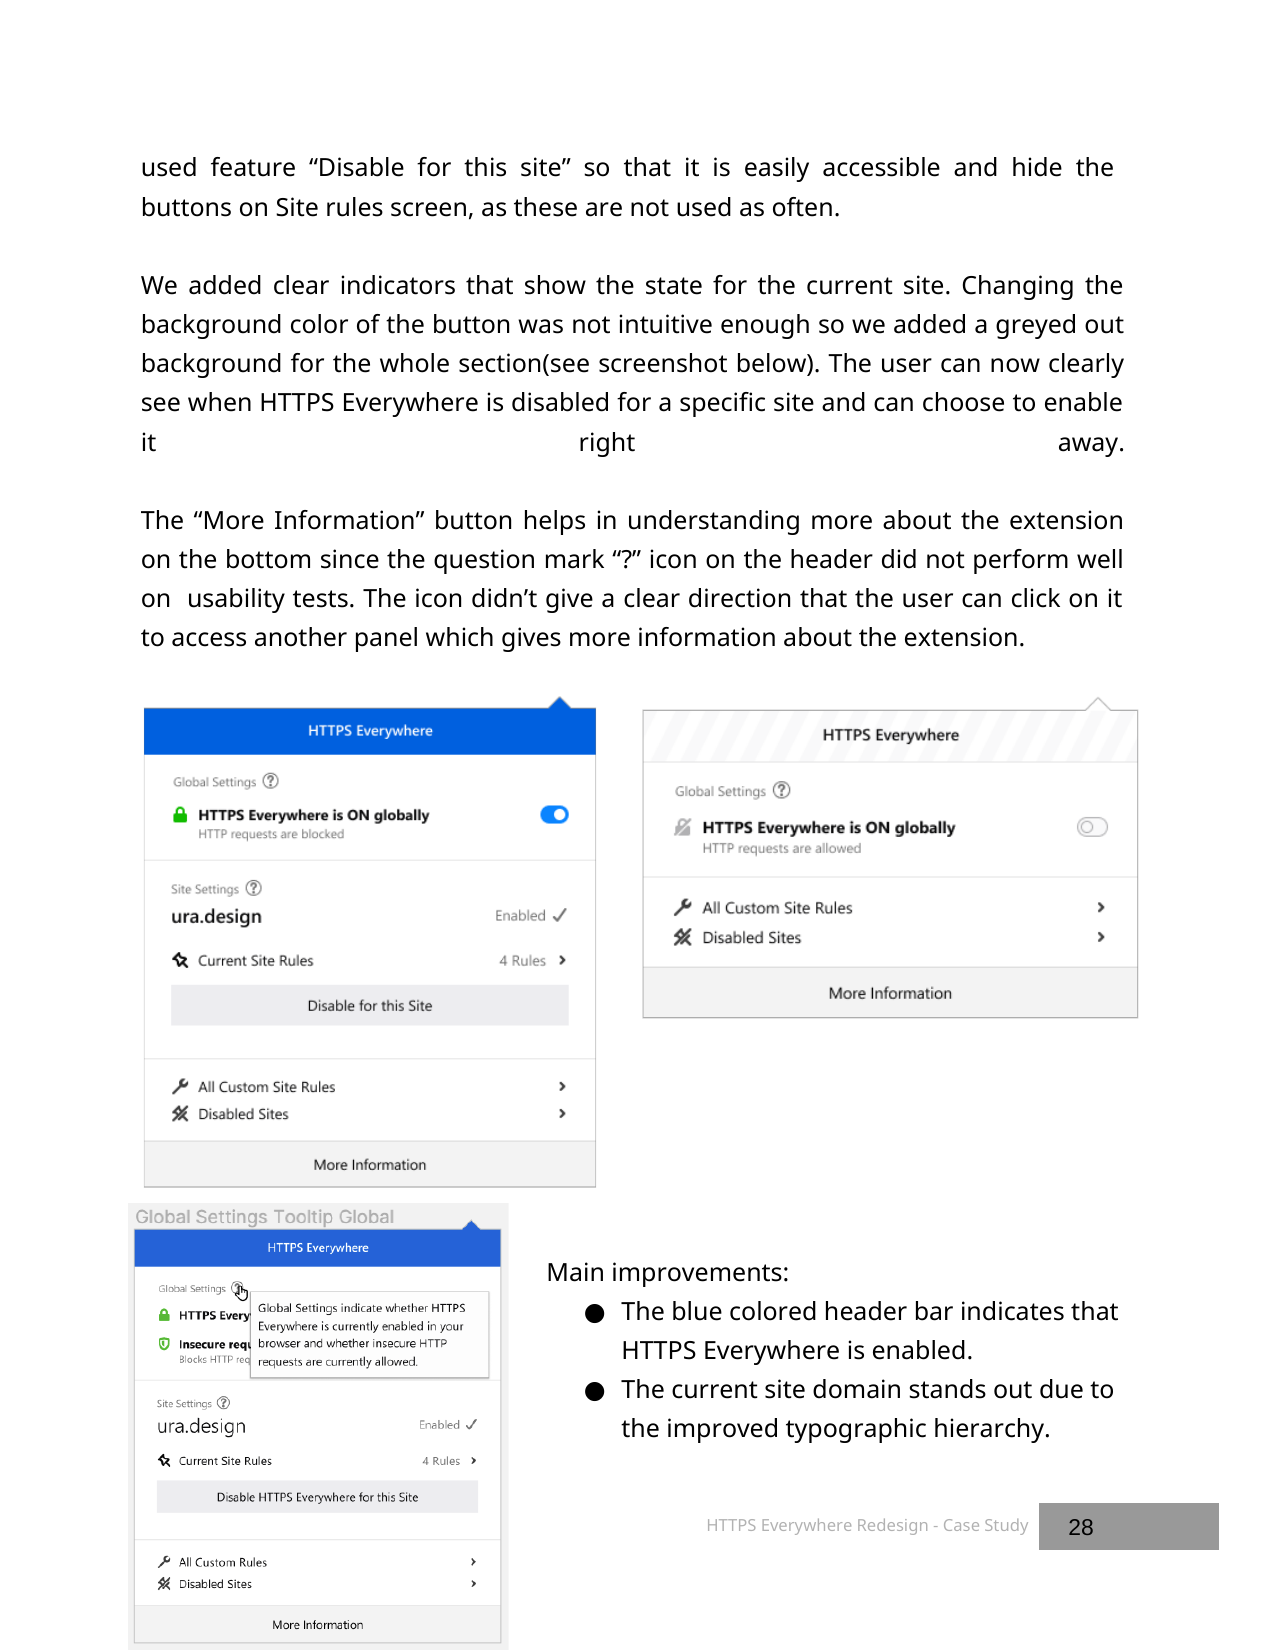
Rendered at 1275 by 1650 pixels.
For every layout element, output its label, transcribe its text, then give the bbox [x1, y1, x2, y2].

text used feature “Disable for this site” so that it is easily accessible and hide the buttons on Site rules screen, as these are not used as often. [141, 150, 1116, 223]
picture [642, 696, 1139, 1057]
text The “More Information” button helps in understanding more about the extension on the bottom since the question mark “?” icon on the header did not perform well on usability tests. The icon didn’t give a clear direction that the user can click on it to access another panel which gives more information about the extension. [141, 502, 1125, 654]
text Main improvements: [509, 1254, 1125, 1288]
text We added clear indicators that show the state for the current site. Changing the background color of the button was not intuitive enough so we added a greyed out background for the whole section(see screenshot below). The user can now clearly see when HTTPS Everywhere is disabled for a specific site and can choose to enable it right away. [141, 267, 1125, 497]
picture [128, 1203, 509, 1650]
list The blue colored header bar indicates that HTTPS Everywhere is enabled. [509, 1293, 1125, 1367]
list The current site domain stands out due to the improved typographic hierarchy. [509, 1372, 1125, 1445]
picture [143, 696, 597, 1188]
